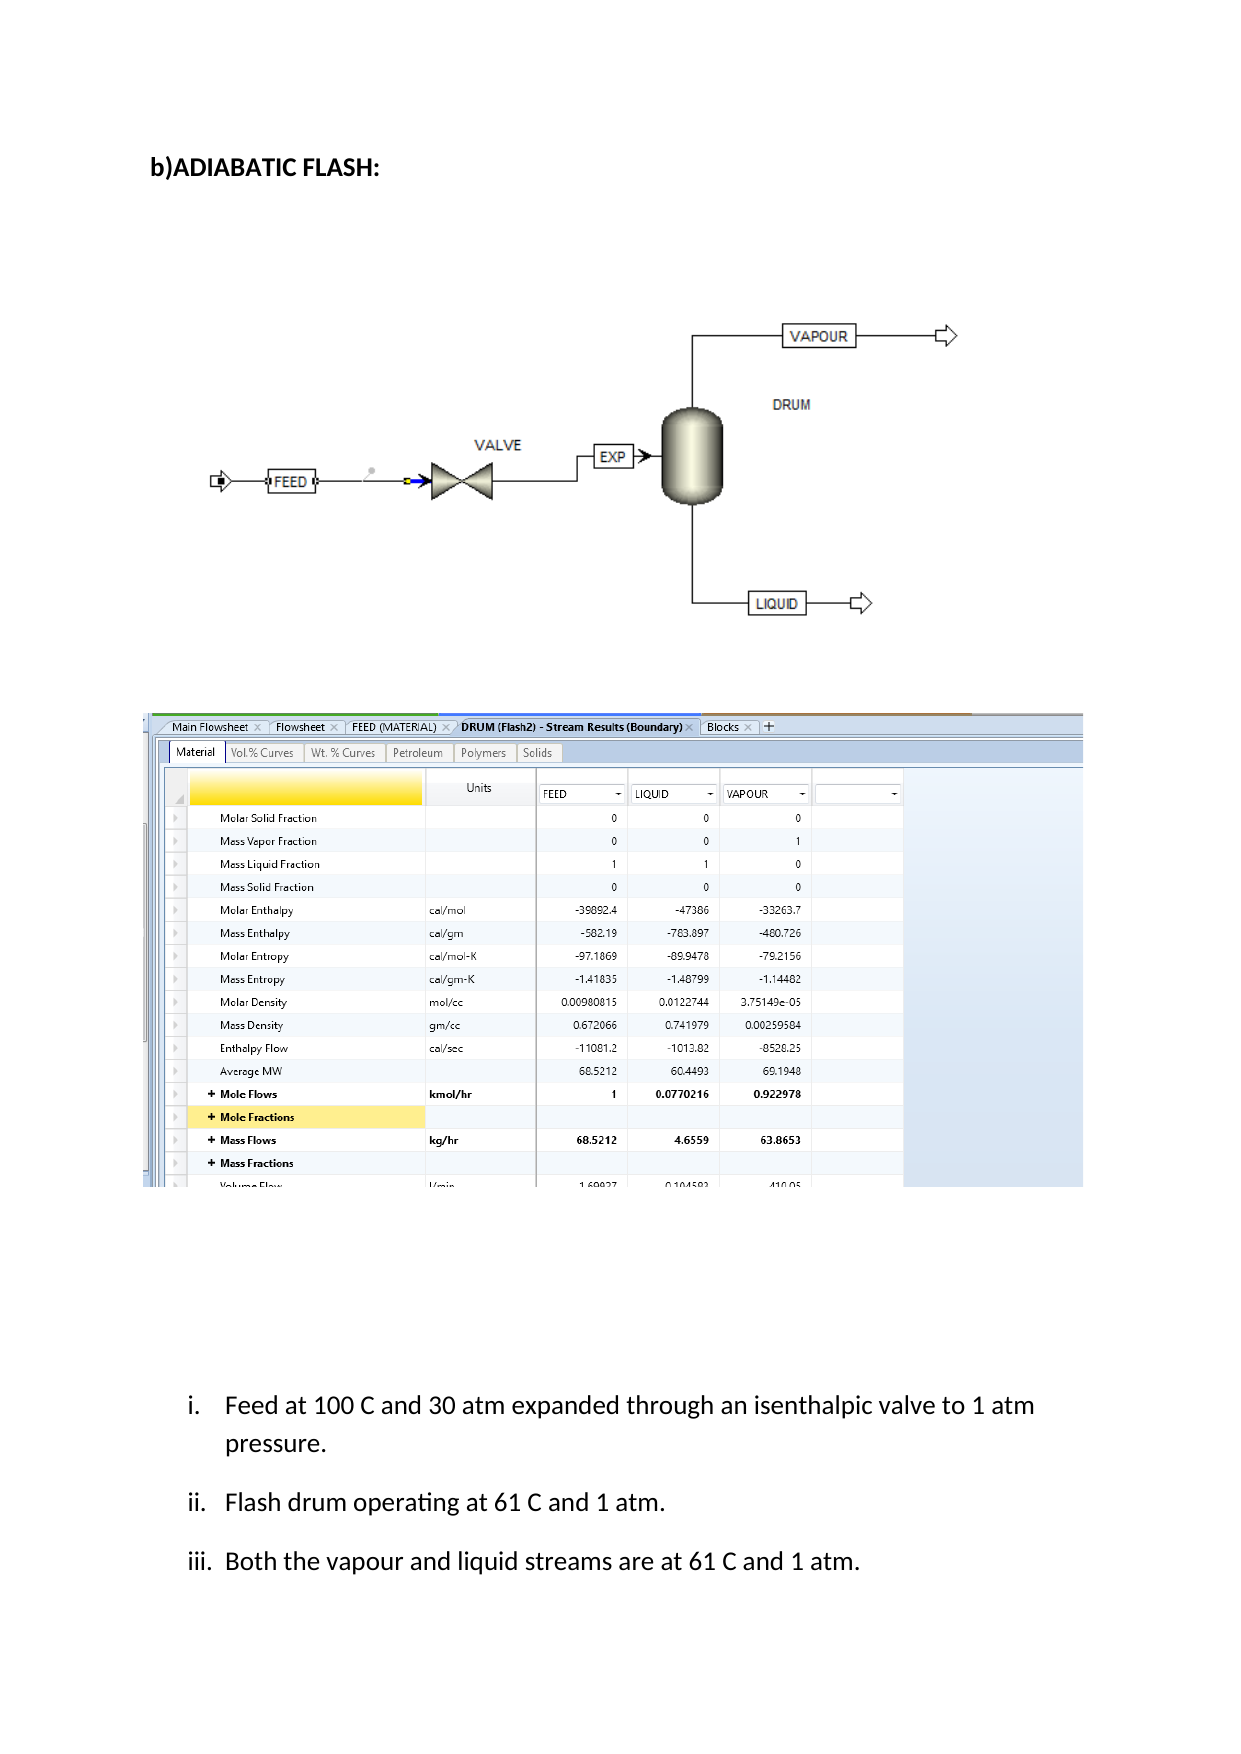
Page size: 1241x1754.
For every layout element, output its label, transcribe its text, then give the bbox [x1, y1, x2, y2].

text b)ADIABATIC FLASH: [150, 150, 1090, 183]
list Both the vapour and liquid streams are at 61 C and 1 atm. [187, 1544, 1090, 1577]
list Feed at 100 C and 30 atm expanded through an isenthalpic valve to 1 atm pressure. [187, 1388, 1090, 1459]
list Flash drum operating at 61 C and 1 atm. [187, 1485, 1090, 1518]
picture [143, 267, 1091, 1187]
